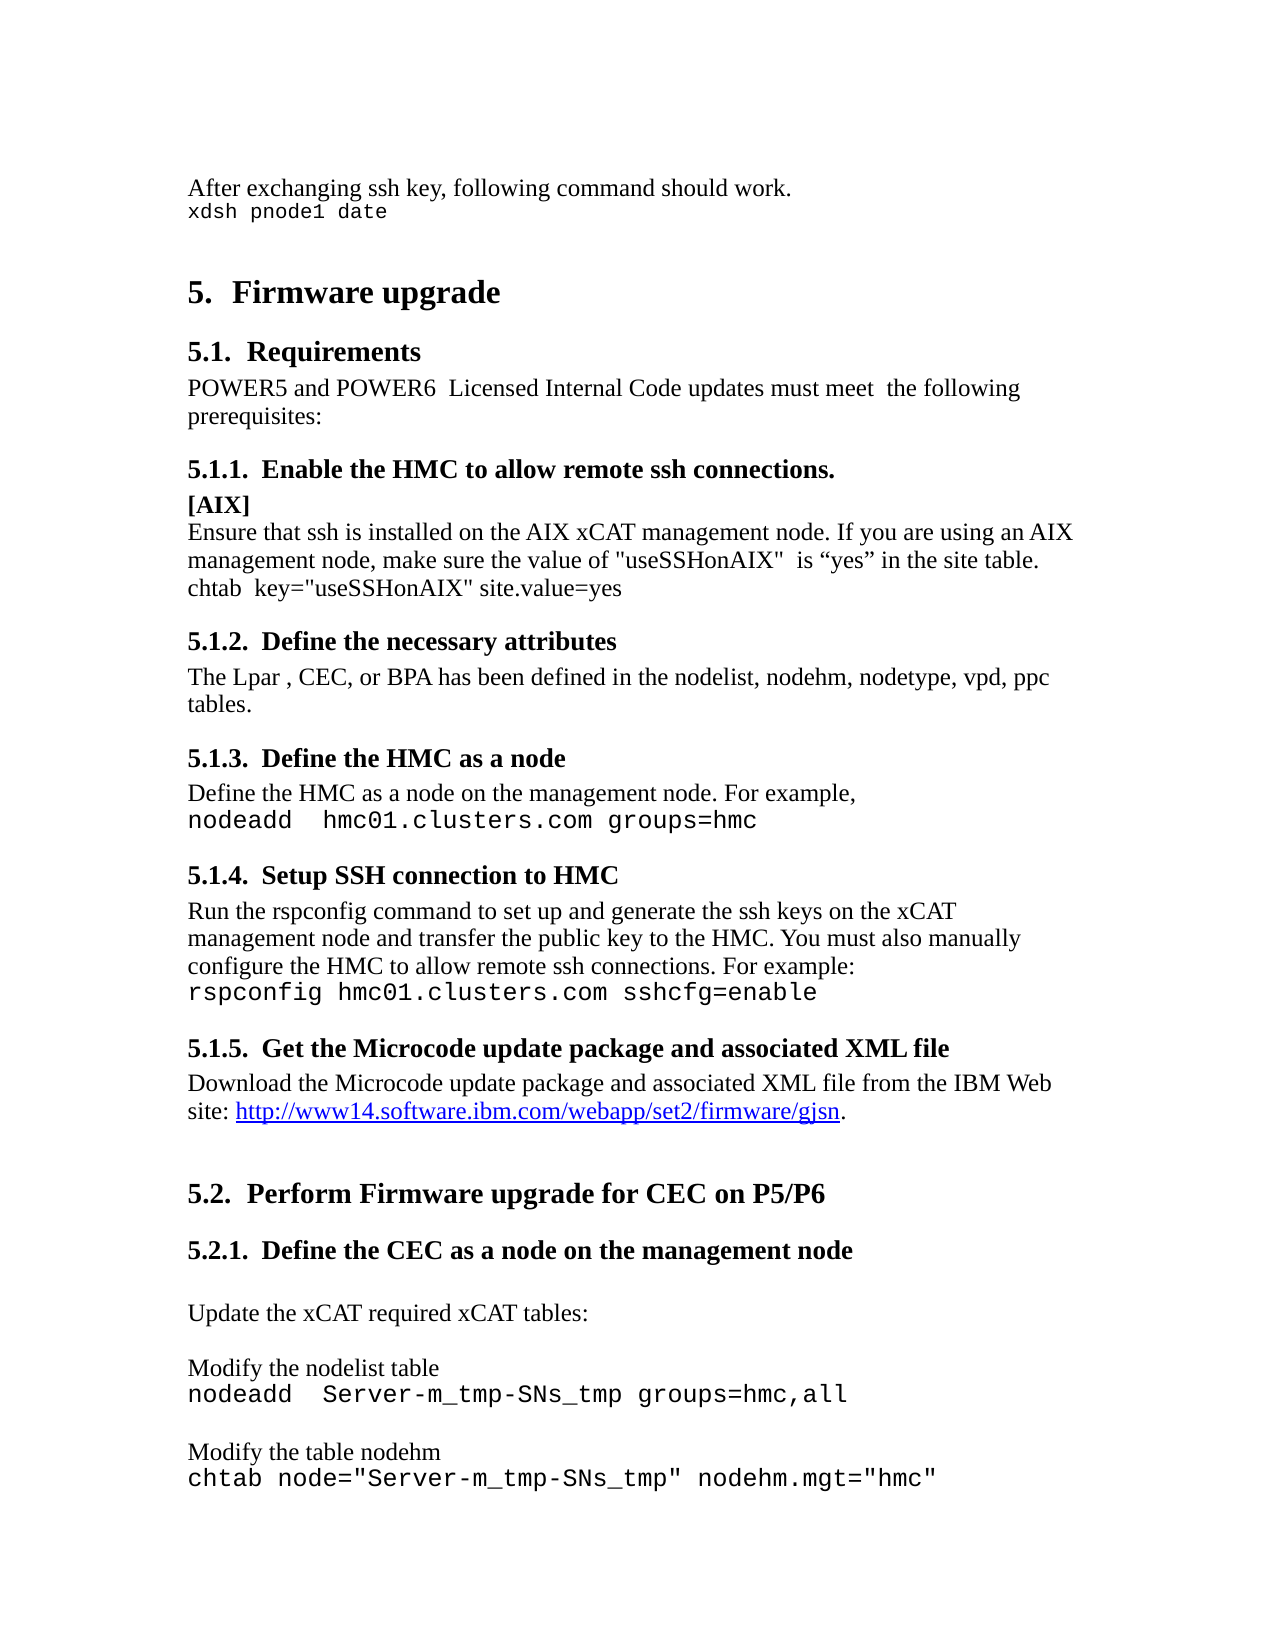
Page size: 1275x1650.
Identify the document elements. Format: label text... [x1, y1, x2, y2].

text nodeadd hmc01.clusters.com groups=hmc [187, 807, 1087, 836]
text Run the rspconfig command to set up and generate the ssh keys on the xCAT management node and transfer the public key to the HMC. You must also manually configure the HMC to allow remote ssh connections. For example: [187, 897, 1087, 980]
text POWER5 and POWER6 Licensed Internal Code updates must meet the following prerequisites: [187, 374, 1087, 429]
subtitle Perform Firmware upgrade for CEC on P5/P6 [187, 1178, 1087, 1210]
subtitle Define the CEC as a node on the management node [187, 1235, 1087, 1265]
subtitle Get the Microcode update package and associated XML file [187, 1033, 1087, 1063]
text xdsh pnode1 date [187, 201, 1087, 225]
text Define the HMC as a node on the management node. For example, [187, 779, 1087, 807]
subtitle Define the necessary attributes [187, 627, 1087, 657]
text Update the xCAT required xCAT tables: [187, 1299, 1087, 1327]
subtitle Firmware upgrade [187, 274, 1087, 311]
text Modify the nodelist table [187, 1354, 1087, 1382]
text Ensure that ssh is installed on the AIX xCAT management node. If you are using an AIX management node, make sure the value of "useSSHonAIX" is “yes” in the site table. [187, 518, 1087, 574]
text nodeadd Server-m_tmp-SNs_tmp groups=hmc,all [187, 1382, 1087, 1410]
text chtab node="Server-m_tmp-SNs_tmp" nodehm.mgt="hmc" [187, 1466, 1087, 1494]
subtitle Requirements [187, 336, 1087, 368]
text rspconfig hmc01.clusters.com sshcfg=enable [187, 980, 1087, 1008]
subtitle Define the HMC as a node [187, 743, 1087, 773]
subtitle Enable the HMC to allow remote ssh connections. [187, 454, 1087, 484]
text Modify the table nodehm [187, 1438, 1087, 1466]
text The Lpar , CEC, or BPA has been defined in the nodelist, nodehm, nodetype, vpd, ppc tables. [187, 663, 1087, 718]
text [AIX] [187, 491, 1087, 518]
subtitle Setup SSH connection to HMC [187, 861, 1087, 891]
text chtab key="useSSHonAIX" site.value=yes [187, 574, 1087, 602]
text Download the Microcode update package and associated XML file from the IBM Web site: http://www14.software.ibm.com/webapp/set2/firmware/gjsn. [187, 1069, 1087, 1125]
text After exchanging ssh key, following command should work. [187, 174, 1087, 201]
